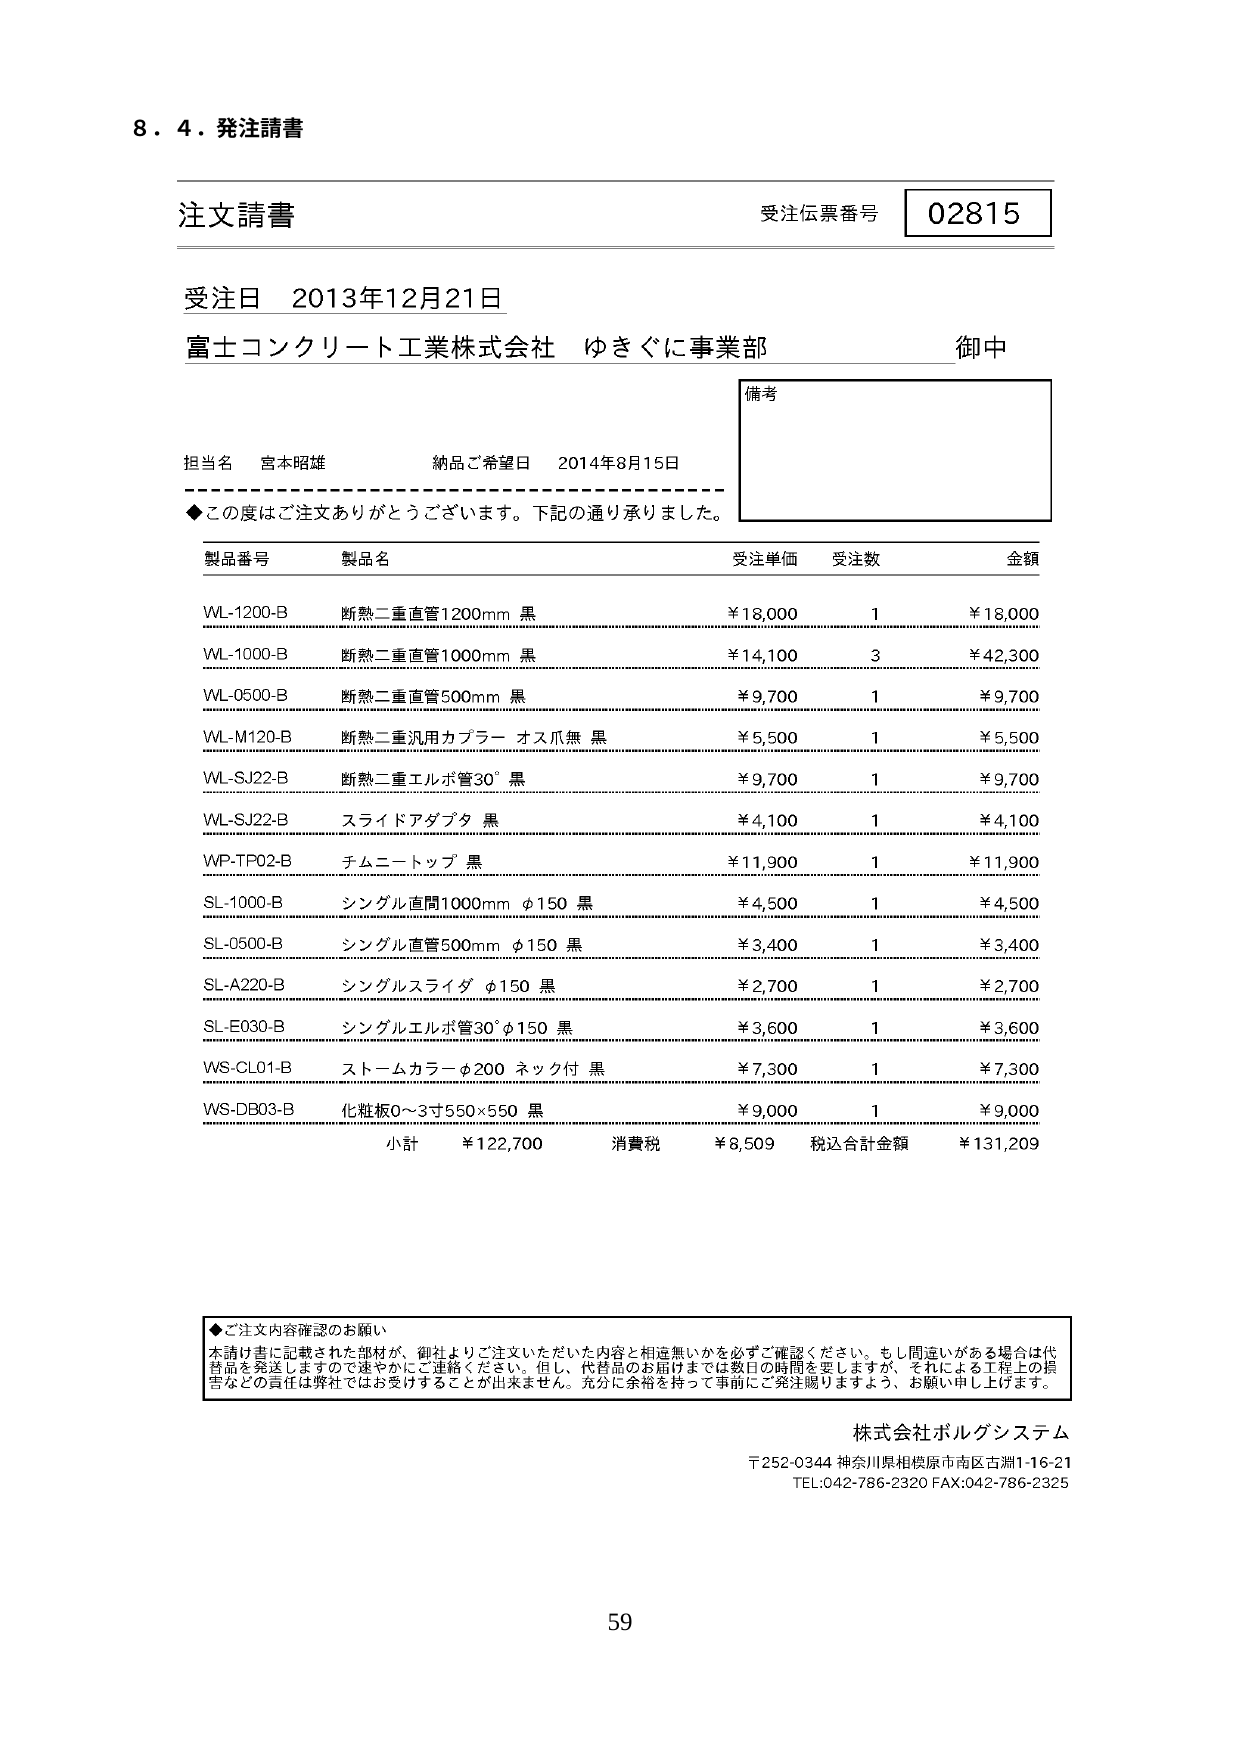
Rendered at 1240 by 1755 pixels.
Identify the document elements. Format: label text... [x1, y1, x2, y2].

text ８．４．発注請書 [129, 118, 1121, 141]
picture [127, 148, 1112, 1542]
